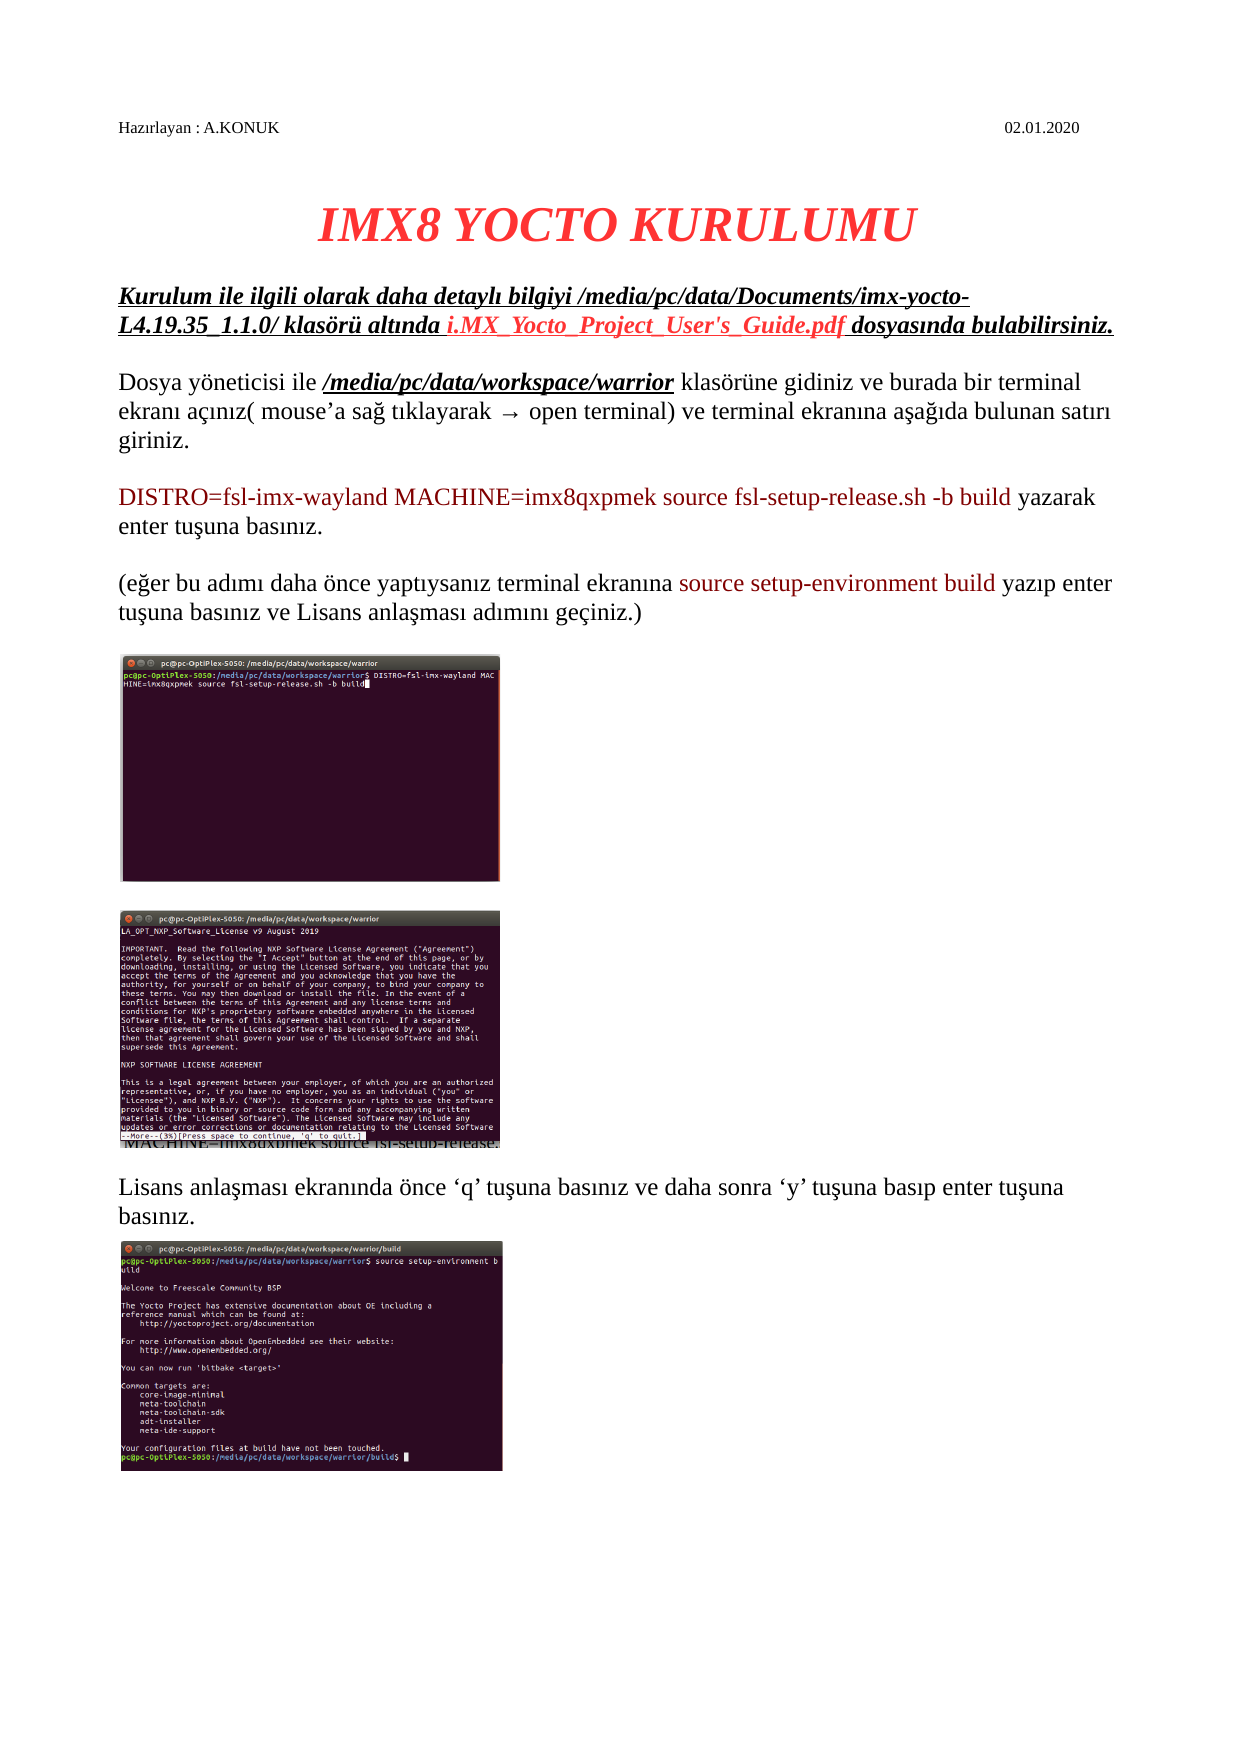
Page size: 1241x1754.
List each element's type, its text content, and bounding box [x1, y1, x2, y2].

text Dosya yöneticisi ile /media/pc/data/workspace/warrior klasörüne gidiniz ve burada bir terminal ekranı açınız( mouse’a sağ tıklayarak → open terminal) ve terminal ekranına aşağıda bulunan satırı giriniz. [118, 367, 1122, 453]
text Hazırlayan : A.KONUK 02.01.2020 [118, 118, 1122, 137]
text Lisans anlaşması ekranında önce ‘q’ tuşuna basınız ve daha sonra ‘y’ tuşuna basıp enter tuşuna basınız. [118, 1172, 1122, 1230]
picture [203, 1241, 493, 1471]
picture [200, 654, 491, 882]
picture [200, 910, 486, 1148]
text (eğer bu adımı daha önce yaptıysanız terminal ekranına source setup-environment build yazıp enter tuşuna basınız ve Lisans anlaşması adımını geçiniz.) [118, 568, 1122, 626]
text IMX8 YOCTO KURULUMU [118, 195, 1122, 252]
text DISTRO=fsl-imx-wayland MACHINE=imx8qxpmek source fsl-setup-release.sh -b build yazarak enter tuşuna basınız. [118, 482, 1122, 540]
text Kurulum ile ilgili olarak daha detaylı bilgiyi /media/pc/data/Documents/imx-yocto-L4.19.35_1.1.0/ klasörü altında i.MX_Yocto_Project_User's_Guide.pdf dosyasında bulabilirsiniz. [118, 281, 1122, 338]
